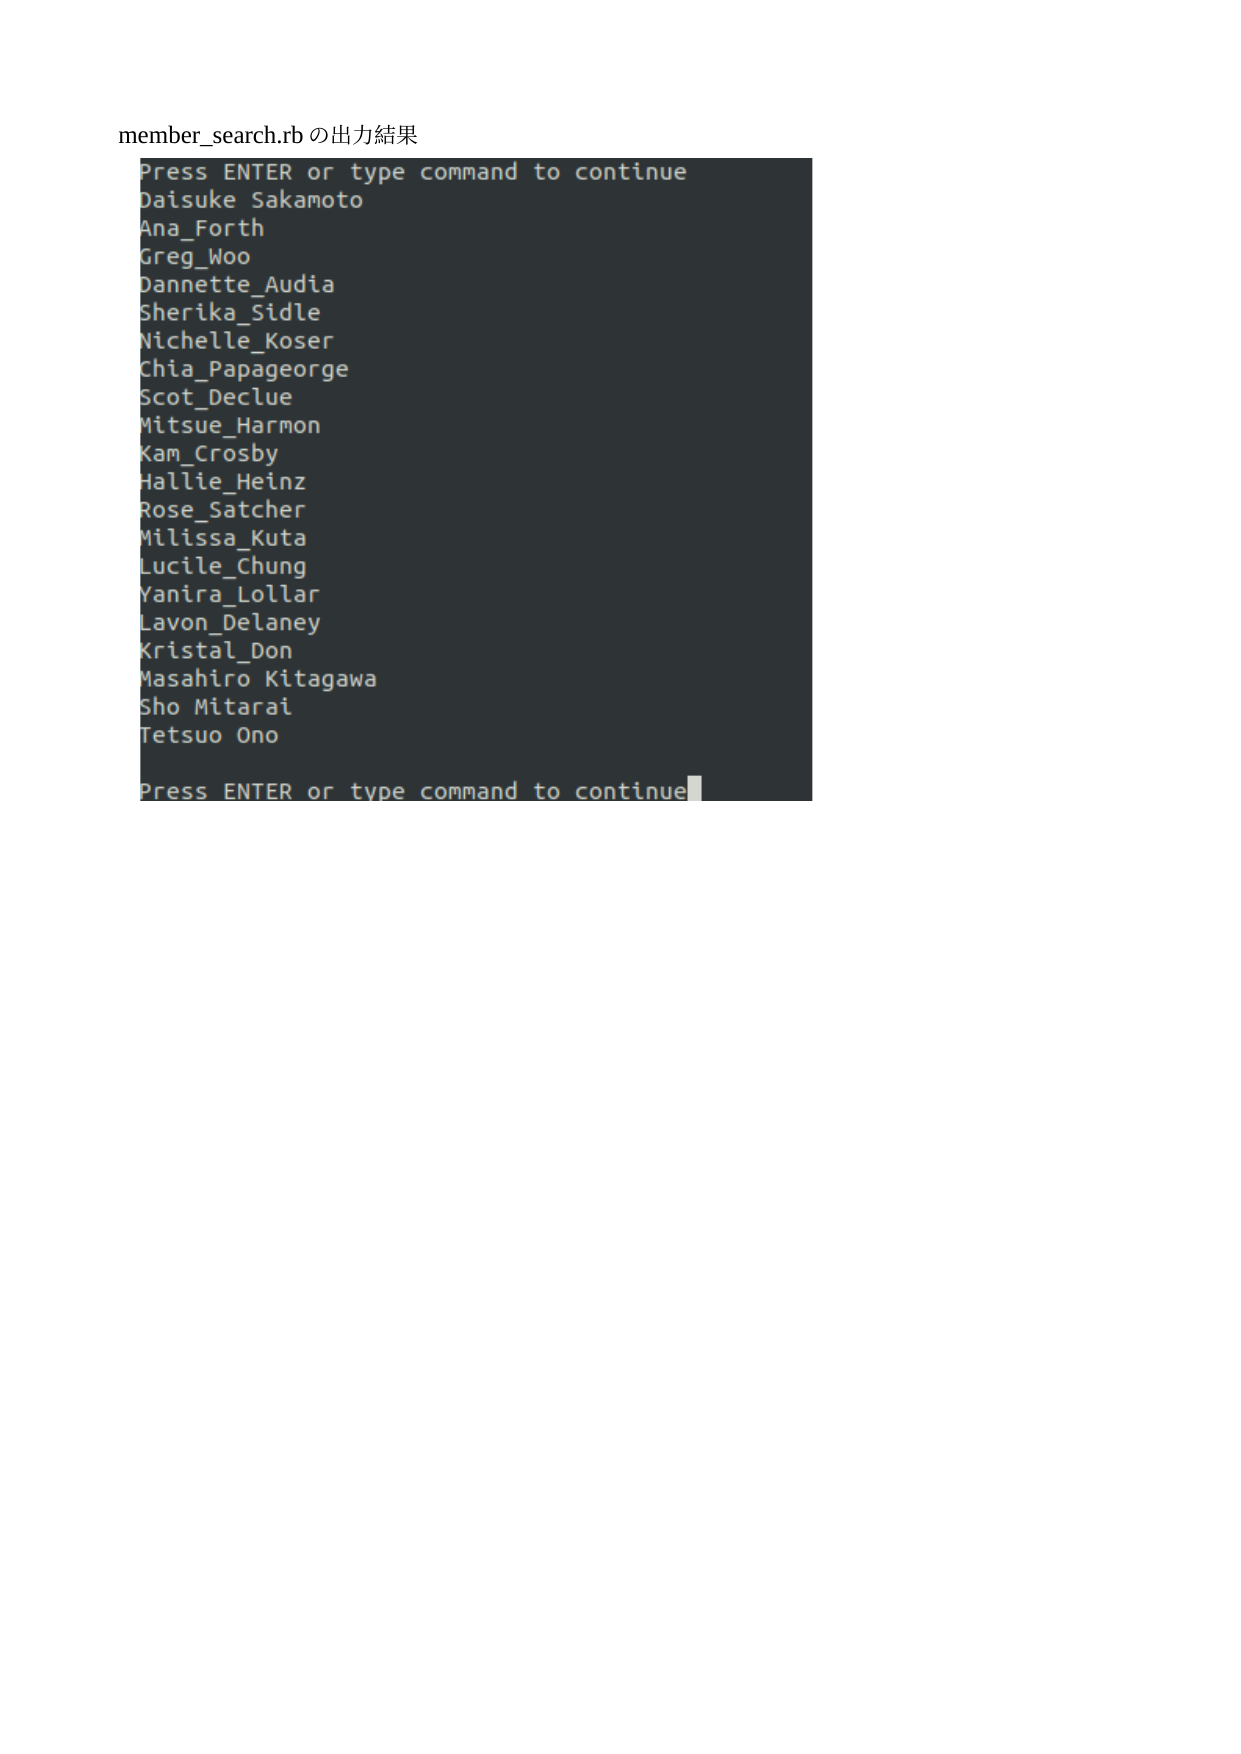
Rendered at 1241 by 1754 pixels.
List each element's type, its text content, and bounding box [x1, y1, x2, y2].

text member_search.rbの出力結果 [118, 118, 1122, 149]
picture [140, 158, 813, 801]
